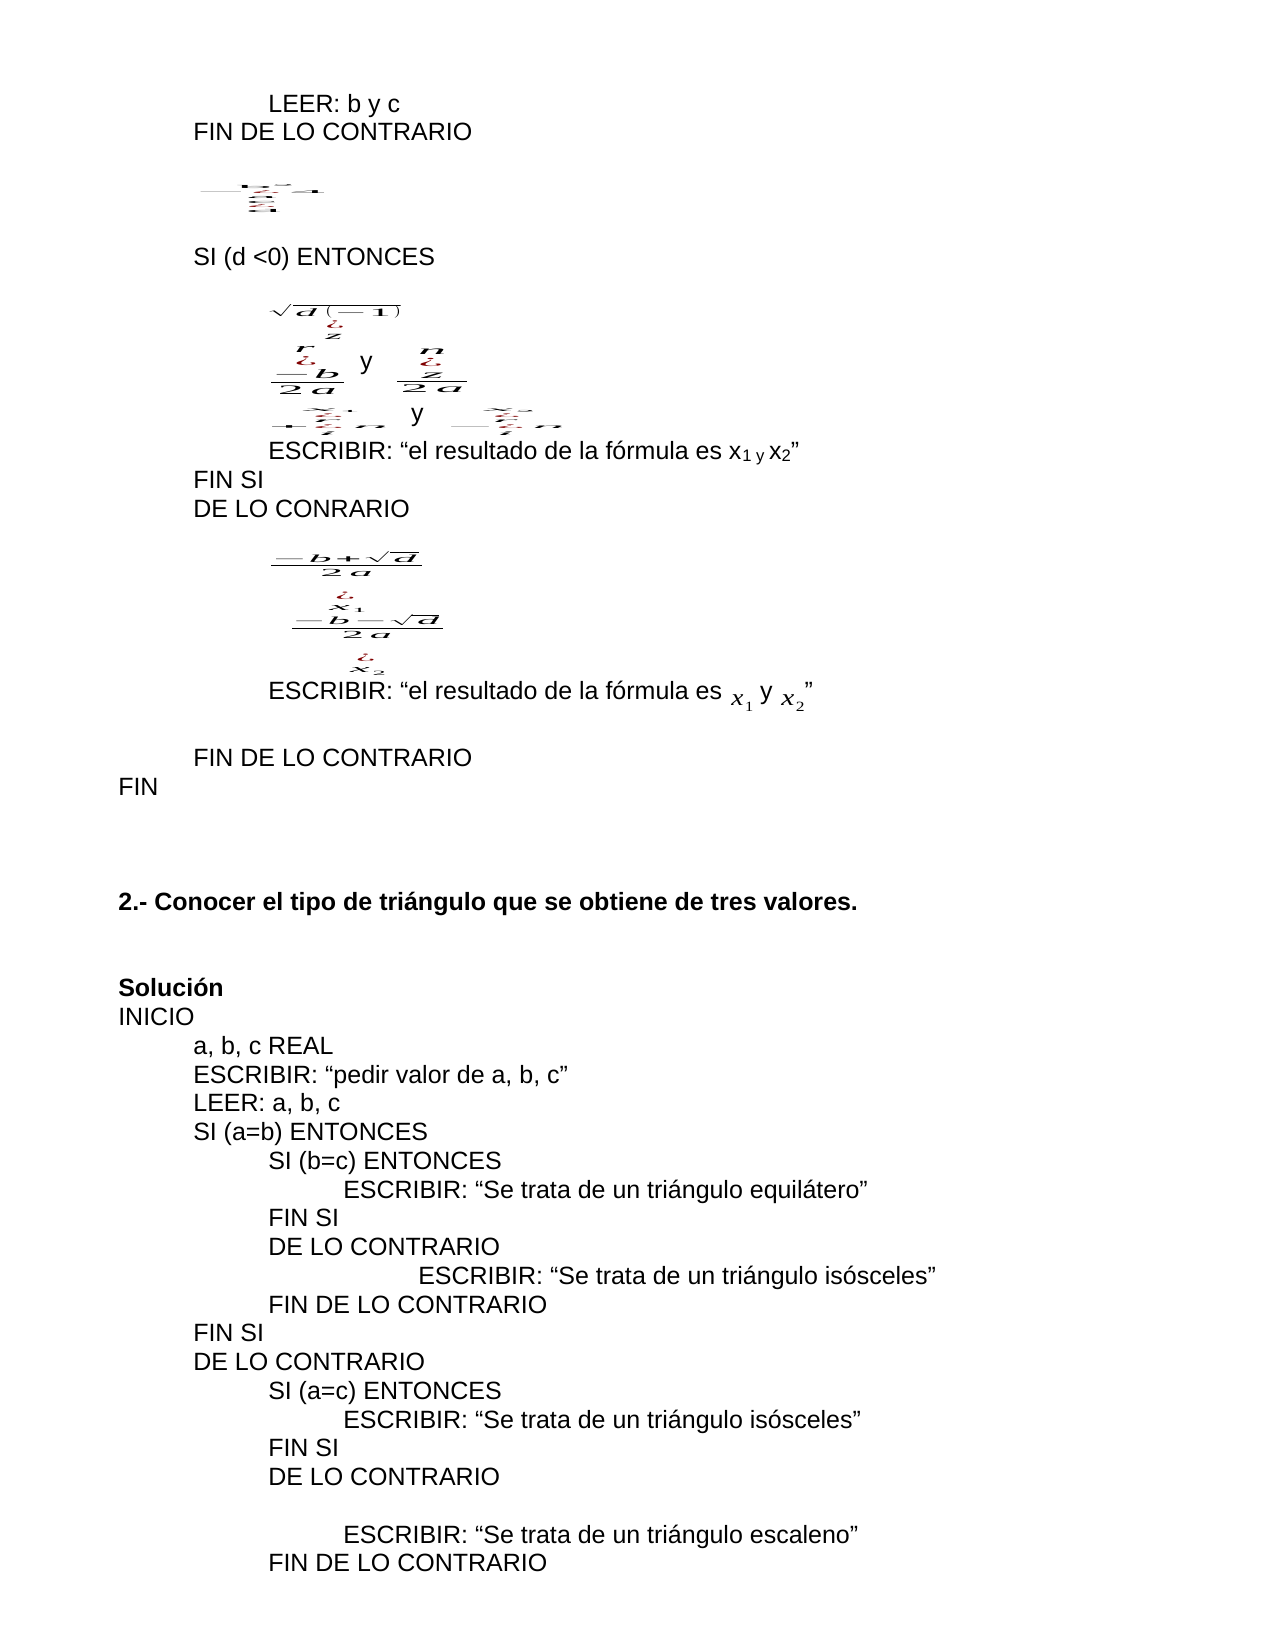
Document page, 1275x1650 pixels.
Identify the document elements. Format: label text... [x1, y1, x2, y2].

text SI (b=c) ENTONCES [118, 1146, 1152, 1175]
text ESCRIBIR: “el resultado de la fórmula es y ” [118, 676, 1152, 715]
text ESCRIBIR: “Se trata de un triángulo escaleno” [118, 1520, 1152, 1548]
text FIN SI [118, 465, 1152, 494]
text DE LO CONTRARIO [118, 1232, 1152, 1261]
text ESCRIBIR: “Se trata de un triángulo isósceles” [118, 1261, 1152, 1290]
text FIN DE LO CONTRARIO [118, 117, 1152, 146]
text DE LO CONTRARIO [118, 1462, 1152, 1491]
text Solución [118, 973, 1152, 1002]
text y [118, 342, 1152, 398]
text FIN [118, 772, 1152, 801]
text SI (a=b) ENTONCES [118, 1117, 1152, 1146]
text INICIO [118, 1002, 1152, 1031]
text ESCRIBIR: “el resultado de la fórmula es x1 y x2” [118, 436, 1152, 465]
text ESCRIBIR: “pedir valor de a, b, c” [118, 1060, 1152, 1088]
text DE LO CONTRARIO [118, 1347, 1152, 1376]
text 2.- Conocer el tipo de triángulo que se obtiene de tres valores. [118, 887, 1152, 916]
text SI (a=c) ENTONCES [118, 1376, 1152, 1405]
text SI (d <0) ENTONCES [118, 242, 1152, 271]
text FIN SI [118, 1203, 1152, 1232]
text FIN DE LO CONTRARIO [118, 743, 1152, 772]
text y [118, 398, 1152, 436]
text LEER: b y c [118, 89, 1152, 117]
text FIN SI [118, 1433, 1152, 1462]
text a, b, c REAL [118, 1031, 1152, 1060]
text FIN DE LO CONTRARIO [118, 1548, 1152, 1577]
text ESCRIBIR: “Se trata de un triángulo equilátero” [118, 1175, 1152, 1203]
text DE LO CONRARIO [118, 494, 1152, 523]
text FIN SI [118, 1318, 1152, 1347]
text ESCRIBIR: “Se trata de un triángulo isósceles” [118, 1405, 1152, 1433]
text LEER: a, b, c [118, 1088, 1152, 1117]
text FIN DE LO CONTRARIO [118, 1290, 1152, 1318]
